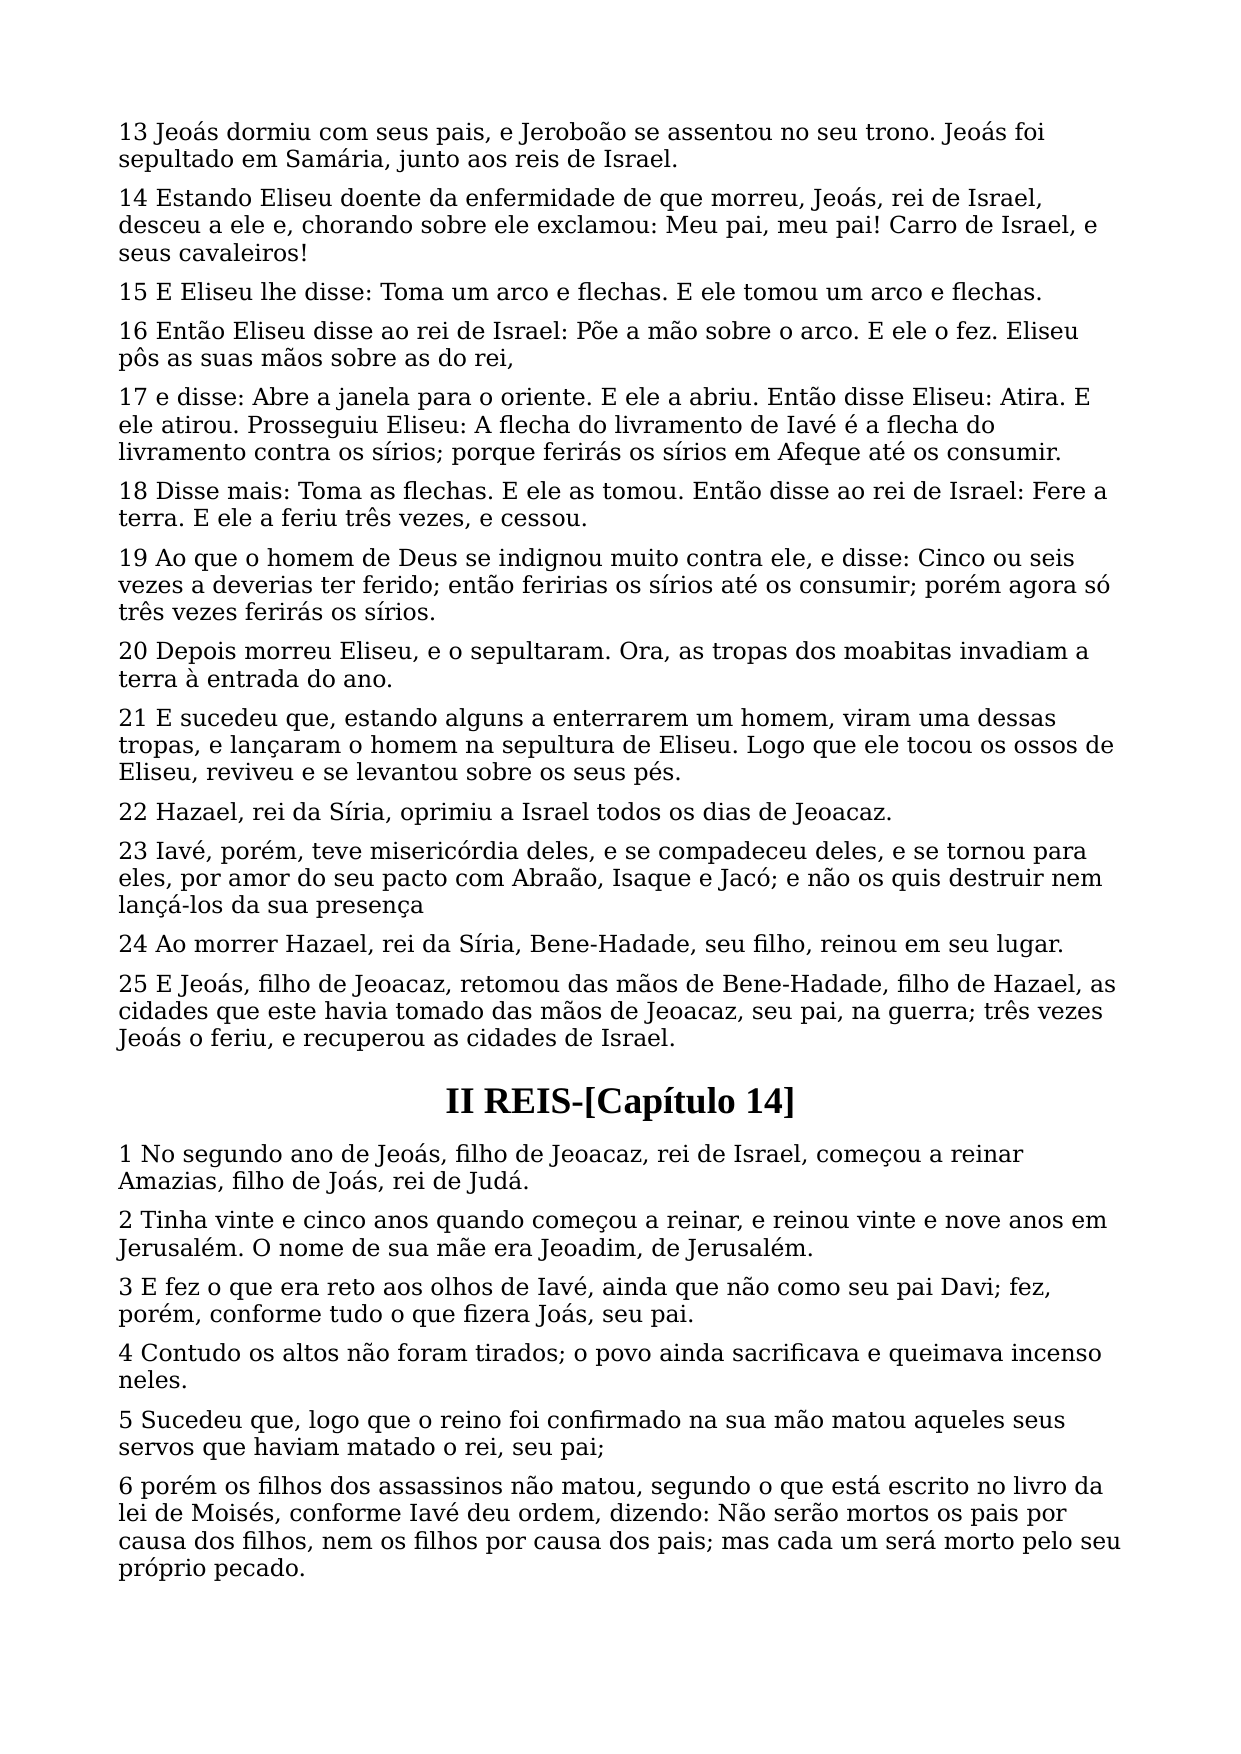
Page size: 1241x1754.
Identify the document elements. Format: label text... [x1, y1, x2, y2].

text 19 Ao que o homem de Deus se indignou muito contra ele, e disse: Cinco ou seis vezes a deverias ter ferido; então feririas os sírios até os consumir; porém agora só três vezes ferirás os sírios. [118, 544, 1122, 626]
text 15 E Eliseu lhe disse: Toma um arco e flechas. E ele tomou um arco e flechas. [118, 278, 1122, 306]
text 20 Depois morreu Eliseu, e o sepultaram. Ora, as tropas dos moabitas invadiam a terra à entrada do ano. [118, 638, 1122, 692]
text 6 porém os filhos dos assassinos não matou, segundo o que está escrito no livro da lei de Moisés, conforme Iavé deu ordem, dizendo: Não serão mortos os pais por causa dos filhos, nem os filhos por causa dos pais; mas cada um será morto pelo seu próprio pecado. [118, 1473, 1122, 1582]
text 13 Jeoás dormiu com seus pais, e Jeroboão se assentou no seu trono. Jeoás foi sepultado em Samária, junto aos reis de Israel. [118, 118, 1122, 173]
text 16 Então Eliseu disse ao rei de Israel: Põe a mão sobre o arco. E ele o fez. Eliseu pôs as suas mãos sobre as do rei, [118, 317, 1122, 372]
text 24 Ao morrer Hazael, rei da Síria, Bene-Hadade, seu filho, reinou em seu lugar. [118, 931, 1122, 958]
text 3 E fez o que era reto aos olhos de Iavé, ainda que não como seu pai Davi; fez, porém, conforme tudo o que fizera Joás, seu pai. [118, 1273, 1122, 1328]
text 21 E sucedeu que, estando alguns a enterrarem um homem, viram uma dessas tropas, e lançaram o homem na sepultura de Eliseu. Logo que ele tocou os ossos de Eliseu, reviveu e se levantou sobre os seus pés. [118, 704, 1122, 786]
text 1 No segundo ano de Jeoás, filho de Jeoacaz, rei de Israel, começou a reinar Amazias, filho de Joás, rei de Judá. [118, 1140, 1122, 1195]
text 25 E Jeoás, filho de Jeoacaz, retomou das mãos de Bene-Hadade, filho de Hazael, as cidades que este havia tomado das mãos de Jeoacaz, seu pai, na guerra; três vezes Jeoás o feriu, e recuperou as cidades de Israel. [118, 970, 1122, 1052]
text 14 Estando Eliseu doente da enfermidade de que morreu, Jeoás, rei de Israel, desceu a ele e, chorando sobre ele exclamou: Meu pai, meu pai! Carro de Israel, e seus cavaleiros! [118, 184, 1122, 266]
text 5 Sucedeu que, logo que o reino foi confirmado na sua mão matou aqueles seus servos que haviam matado o rei, seu pai; [118, 1406, 1122, 1461]
text 4 Contudo os altos não foram tirados; o povo ainda sacrificava e queimava incenso neles. [118, 1340, 1122, 1394]
text 18 Disse mais: Toma as flechas. E ele as tomou. Então disse ao rei de Israel: Fere a terra. E ele a feriu três vezes, e cessou. [118, 478, 1122, 532]
text 17 e disse: Abre a janela para o oriente. E ele a abriu. Então disse Eliseu: Atira. E ele atirou. Prosseguiu Eliseu: A flecha do livramento de Iavé é a flecha do livramento contra os sírios; porque ferirás os sírios em Afeque até os consumir. [118, 384, 1122, 466]
text 22 Hazael, rei da Síria, oprimiu a Israel todos os dias de Jeoacaz. [118, 798, 1122, 825]
text 2 Tinha vinte e cinco anos quando começou a reinar, e reinou vinte e nove anos em Jerusalém. O nome de sua mãe era Jeoadim, de Jerusalém. [118, 1207, 1122, 1261]
text 23 Iavé, porém, teve misericórdia deles, e se compadeceu deles, e se tornou para eles, por amor do seu pacto com Abraão, Isaque e Jacó; e não os quis destruir nem lançá-los da sua presença [118, 837, 1122, 919]
subtitle II REIS-[Capítulo 14] [118, 1079, 1122, 1122]
